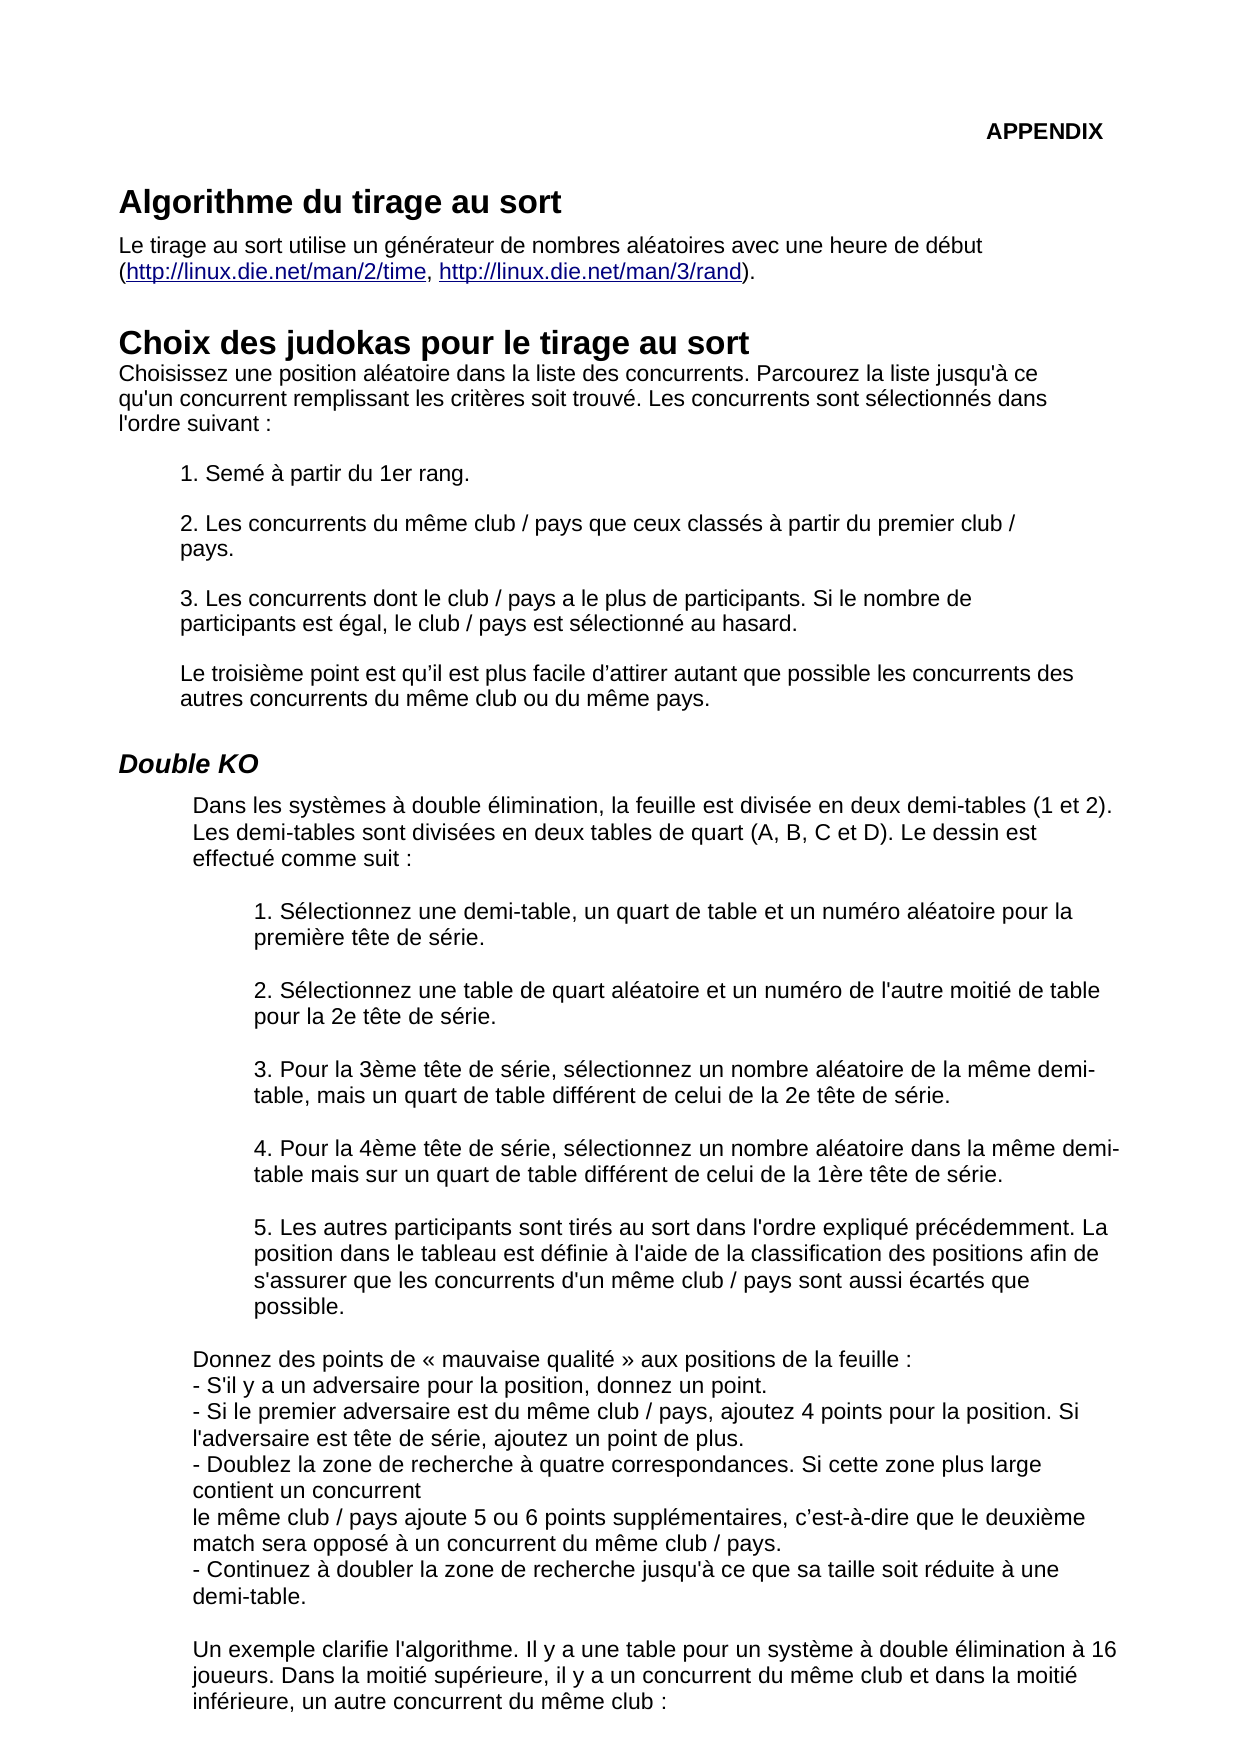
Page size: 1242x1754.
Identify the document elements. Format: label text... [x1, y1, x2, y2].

text Le tirage au sort utilise un générateur de nombres aléatoires avec une heure de début [118, 232, 1135, 258]
text - Si le premier adversaire est du même club / pays, ajoutez 4 points pour la position. Si l'adversaire est tête de série, ajoutez un point de plus. [192, 1398, 1123, 1451]
text 2. Sélectionnez une table de quart aléatoire et un numéro de l'autre moitié de table pour la 2e tête de série. [254, 977, 1123, 1029]
text Le troisième point est qu’il est plus facile d’attirer autant que possible les concurrents des autres concurrents du même club ou du même pays. [180, 662, 1074, 712]
text 4. Pour la 4ème tête de série, sélectionnez un nombre aléatoire dans la même demi-table mais sur un quart de table différent de celui de la 1ère tête de série. [254, 1135, 1123, 1187]
text 5. Les autres participants sont tirés au sort dans l'ordre expliqué précédemment. La position dans le tableau est définie à l'aide de la classification des positions afin de s'assurer que les concurrents d'un même club / pays sont aussi écartés que possible. [254, 1214, 1123, 1319]
text 3. Les concurrents dont le club / pays a le plus de participants. Si le nombre de participants est égal, le club / pays est sélectionné au hasard. [180, 587, 1074, 637]
text 3. Pour la 3ème tête de série, sélectionnez un nombre aléatoire de la même demi-table, mais un quart de table différent de celui de la 2e tête de série. [254, 1056, 1123, 1108]
text le même club / pays ajoute 5 ou 6 points supplémentaires, c’est-à-dire que le deuxième match sera opposé à un concurrent du même club / pays. [192, 1504, 1123, 1556]
text - Continuez à doubler la zone de recherche jusqu'à ce que sa taille soit réduite à une demi-table. [192, 1556, 1123, 1609]
text Choix des judokas pour le tirage au sort [118, 323, 1135, 362]
text Un exemple clarifie l'algorithme. Il y a une table pour un système à double élimination à 16 joueurs. Dans la moitié supérieure, il y a un concurrent du même club et dans la moitié inférieure, un autre concurrent du même club : [192, 1636, 1123, 1714]
text 2. Les concurrents du même club / pays que ceux classés à partir du premier club / pays. [180, 512, 1074, 562]
text 1. Semé à partir du 1er rang. [118, 462, 1074, 487]
text Double KO [118, 748, 1135, 779]
text (http://linux.die.net/man/2/time, http://linux.die.net/man/3/rand). [118, 258, 1135, 285]
text Dans les systèmes à double élimination, la feuille est divisée en deux demi-tables (1 et 2). Les demi-tables sont divisées en deux tables de quart (A, B, C et D). Le dessin est effectué comme suit : [192, 792, 1123, 871]
text Donnez des points de « mauvaise qualité » aux positions de la feuille : [192, 1346, 1123, 1372]
text - Doublez la zone de recherche à quatre correspondances. Si cette zone plus large contient un concurrent [192, 1451, 1123, 1504]
text - S'il y a un adversaire pour la position, donnez un point. [192, 1372, 1123, 1398]
text 1. Sélectionnez une demi-table, un quart de table et un numéro aléatoire pour la première tête de série. [254, 898, 1123, 950]
text Choisissez une position aléatoire dans la liste des concurrents. Parcourez la liste jusqu'à ce qu'un concurrent remplissant les critères soit trouvé. Les concurrents sont sélectionnés dans l'ordre suivant : [118, 362, 1074, 437]
text Algorithme du tirage au sort [118, 182, 1135, 220]
